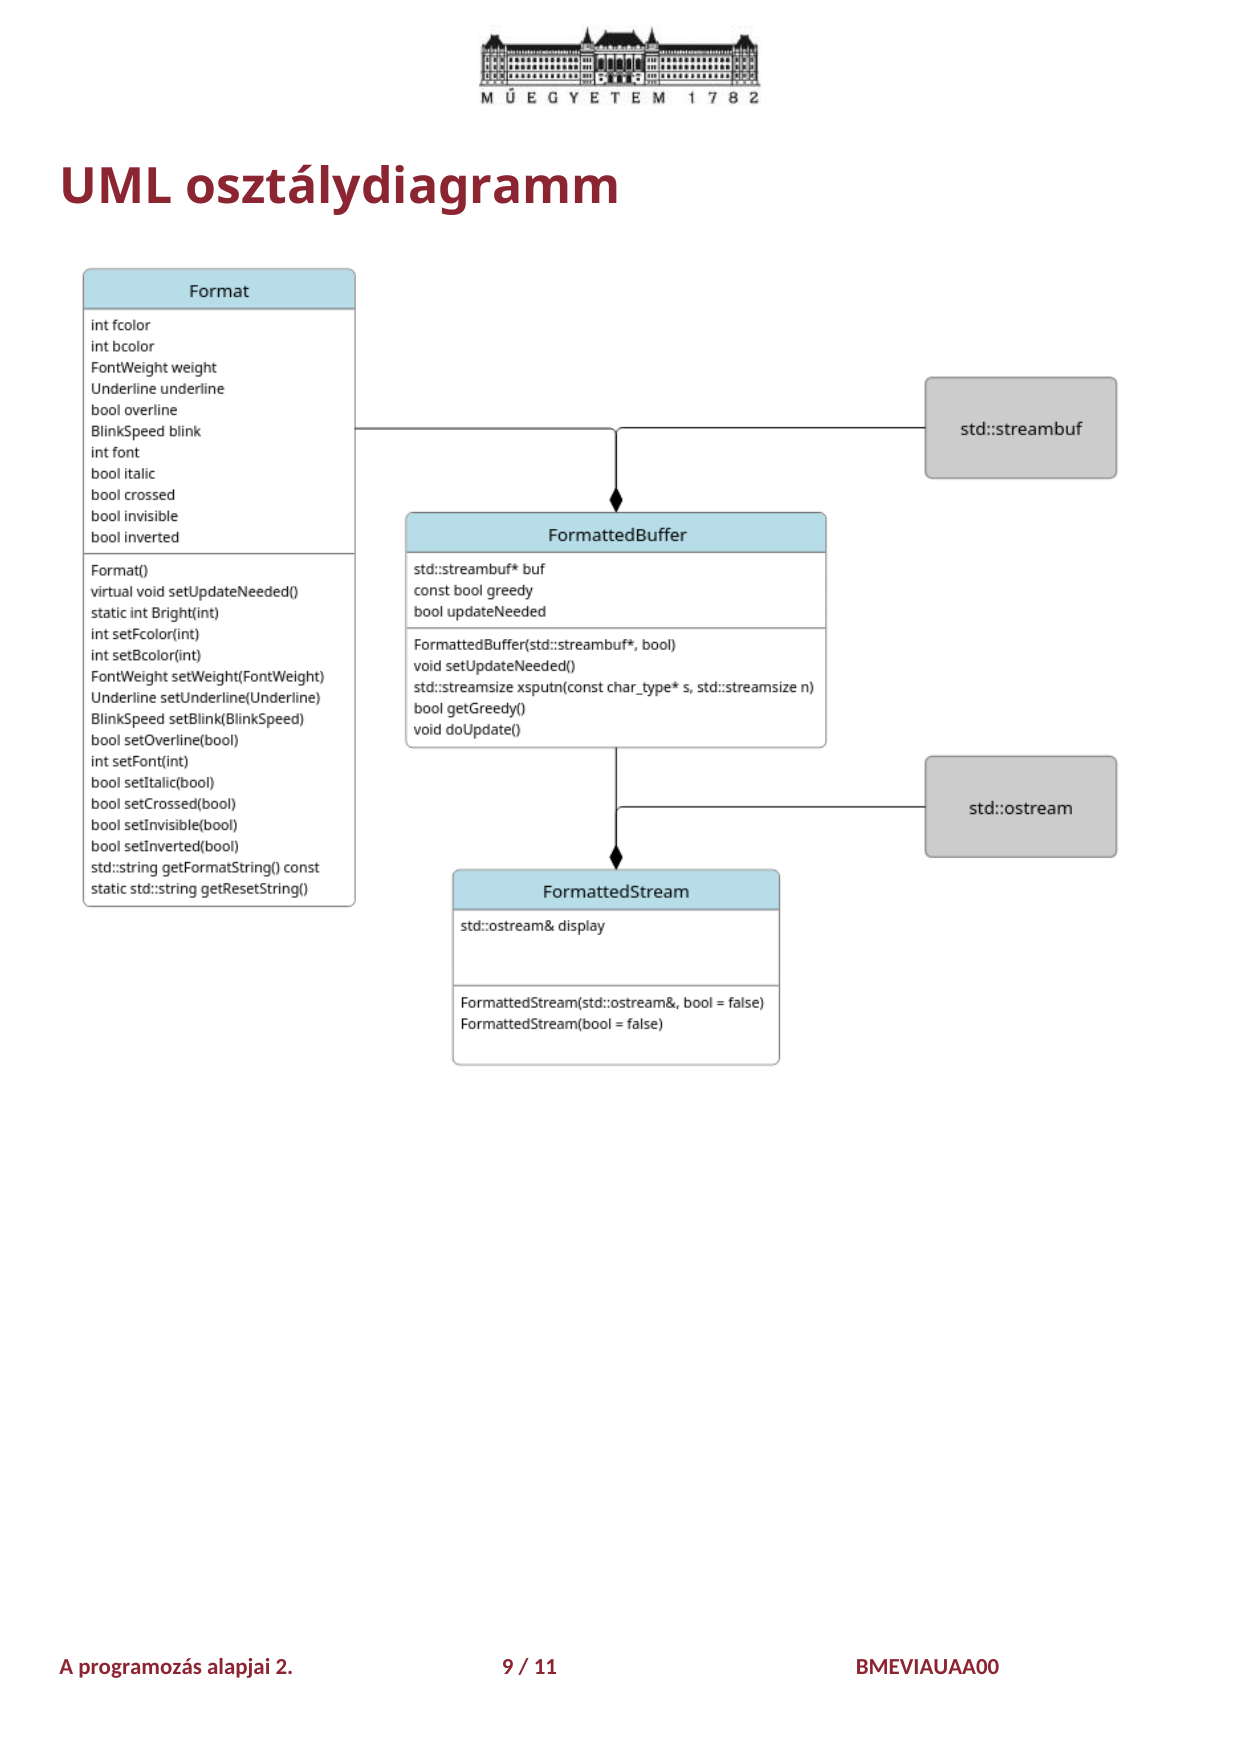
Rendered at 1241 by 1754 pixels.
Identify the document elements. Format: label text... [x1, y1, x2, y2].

picture [478, 25, 762, 107]
picture [59, 223, 1182, 1110]
subtitle UML osztálydiagramm [59, 150, 1181, 218]
